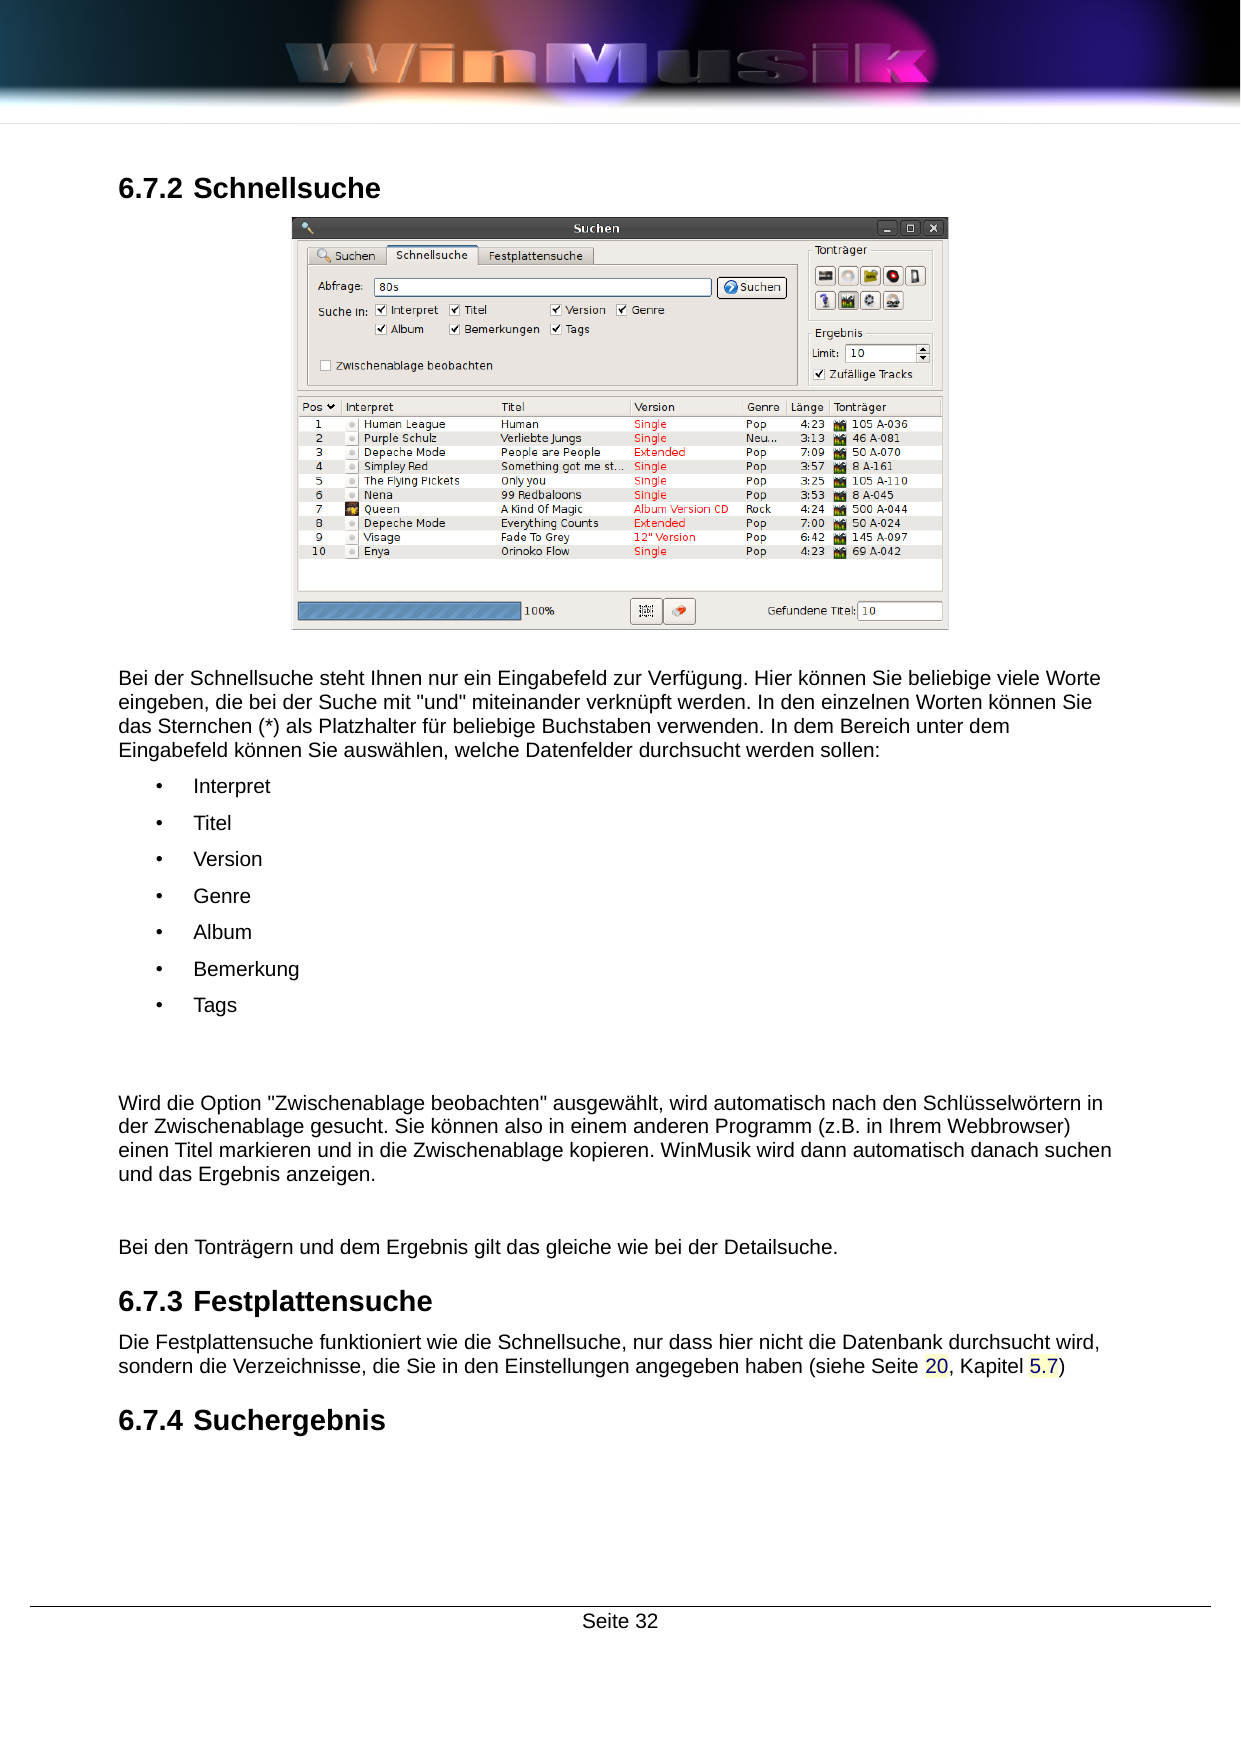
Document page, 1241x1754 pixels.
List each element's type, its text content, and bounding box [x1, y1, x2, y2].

list Genre [156, 884, 1122, 908]
list Bemerkung [156, 957, 1122, 981]
subtitle Suchergebnis [118, 1403, 1122, 1437]
text Wird die Option "Zwischenablage beobachten" ausgewählt, wird automatisch nach den Schlüsselwörtern in der Zwischenablage gesucht. Sie können also in einem anderen Programm (z.B. in Ihrem Webbrowser) einen Titel markieren und in die Zwischenablage kopieren. WinMusik wird dann automatisch danach suchen und das Ergebnis anzeigen. [118, 1090, 1122, 1186]
picture [291, 217, 949, 630]
subtitle Festplattensuche [118, 1284, 1122, 1318]
list Interpret [156, 774, 1122, 798]
text Bei der Schnellsuche steht Ihnen nur ein Eingabefeld zur Verfügung. Hier können Sie beliebige viele Worte eingeben, die bei der Suche mit "und" miteinander verknüpft werden. In den einzelnen Worten können Sie das Sternchen (*) als Platzhalter für beliebige Buchstaben verwenden. In dem Bereich unter dem Eingabefeld können Sie auswählen, welche Datenfelder durchsucht werden sollen: [118, 666, 1122, 761]
text Bei den Tonträgern und dem Ergebnis gilt das gleiche wie bei der Detailsuche. [118, 1235, 1122, 1259]
list Tags [156, 993, 1122, 1041]
subtitle Schnellsuche [118, 172, 1122, 205]
list Album [156, 920, 1122, 944]
list Version [156, 847, 1122, 871]
list Titel [156, 811, 1122, 834]
text Die Festplattensuche funktioniert wie die Schnellsuche, nur dass hier nicht die Datenbank durchsucht wird, sondern die Verzeichnisse, die Sie in den Einstellungen angegeben haben (siehe Seite 20, Kapitel 5.7) [118, 1330, 1122, 1378]
